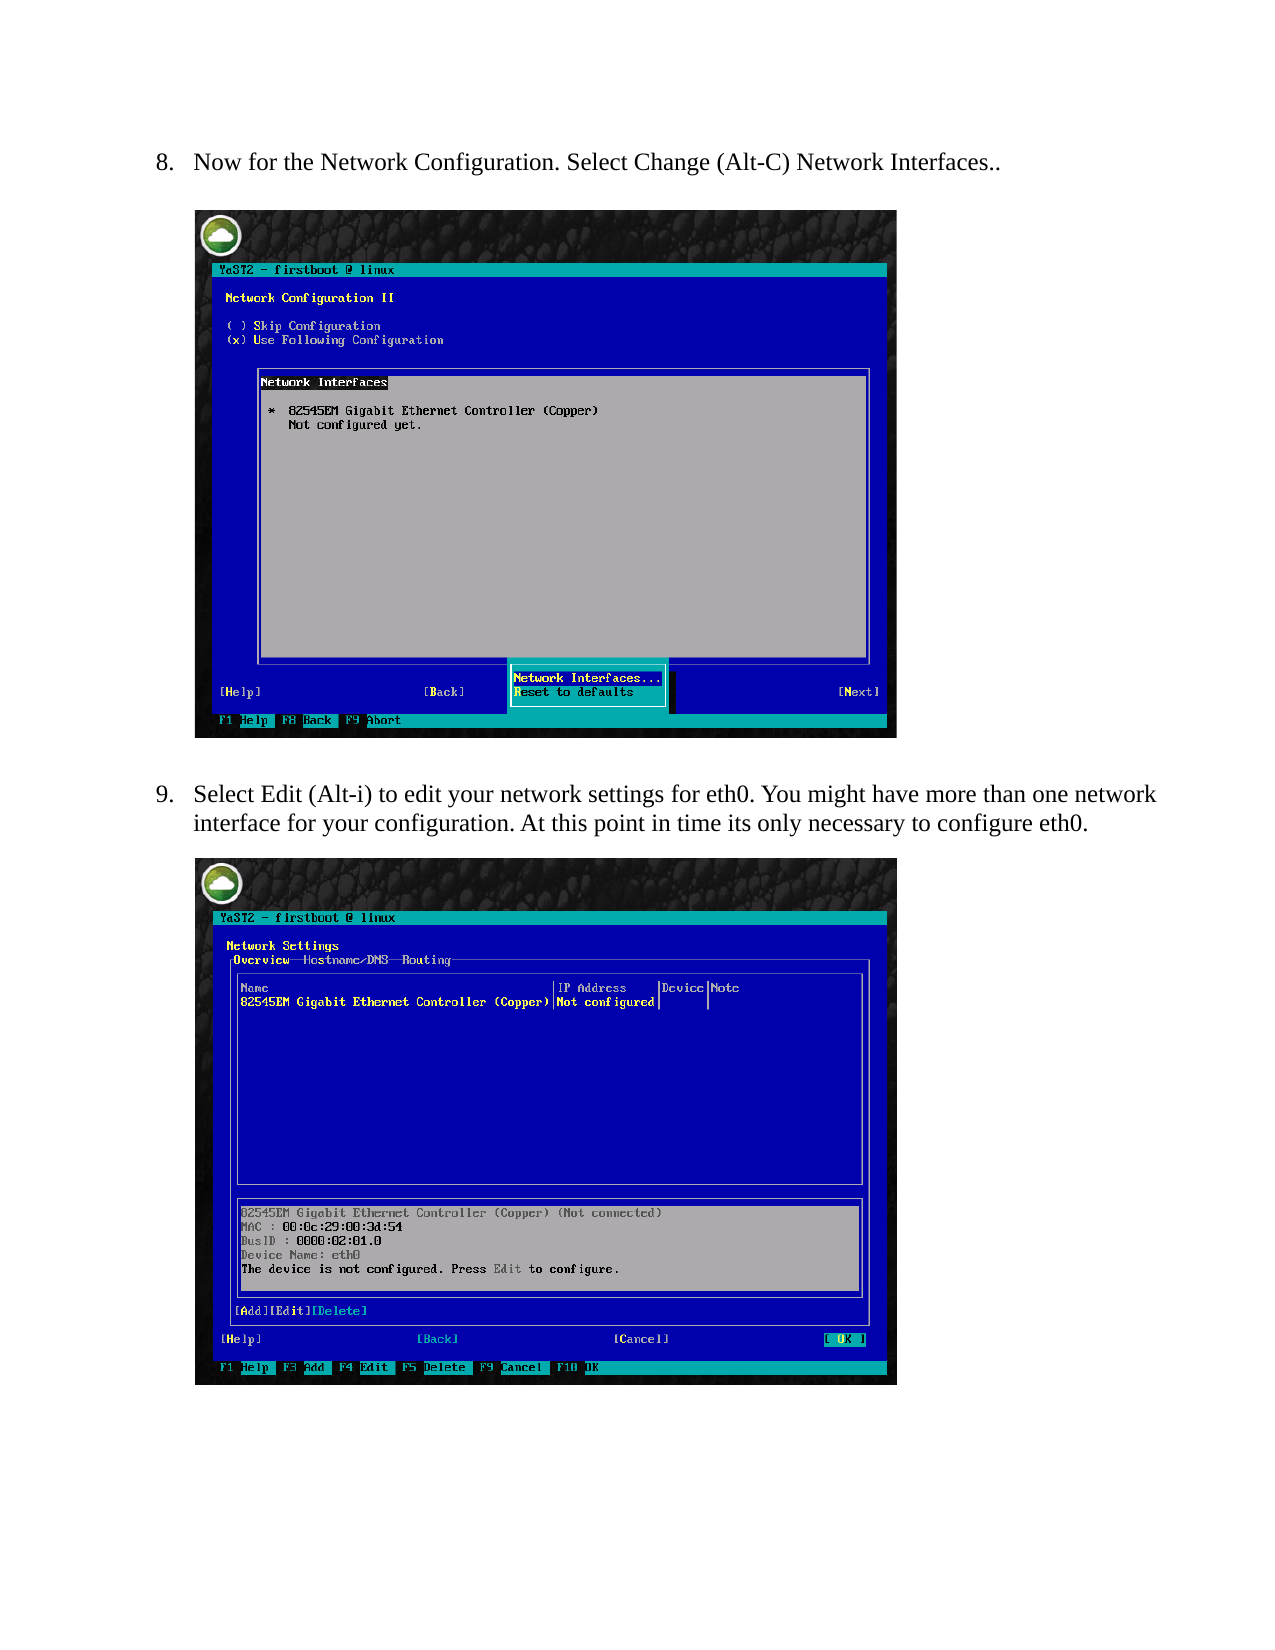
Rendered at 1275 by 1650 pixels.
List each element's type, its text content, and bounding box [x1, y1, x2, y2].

picture [195, 858, 897, 1385]
list Select Edit (Alt-i) to edit your network settings for eth0. You might have more than one network interface for your configuration. At this point in time its only necessary to configure eth0. [156, 779, 1157, 837]
picture [194, 210, 897, 738]
list Now for the Network Configuration. Select Change (Alt-C) Network Interfaces.. [156, 147, 1157, 176]
